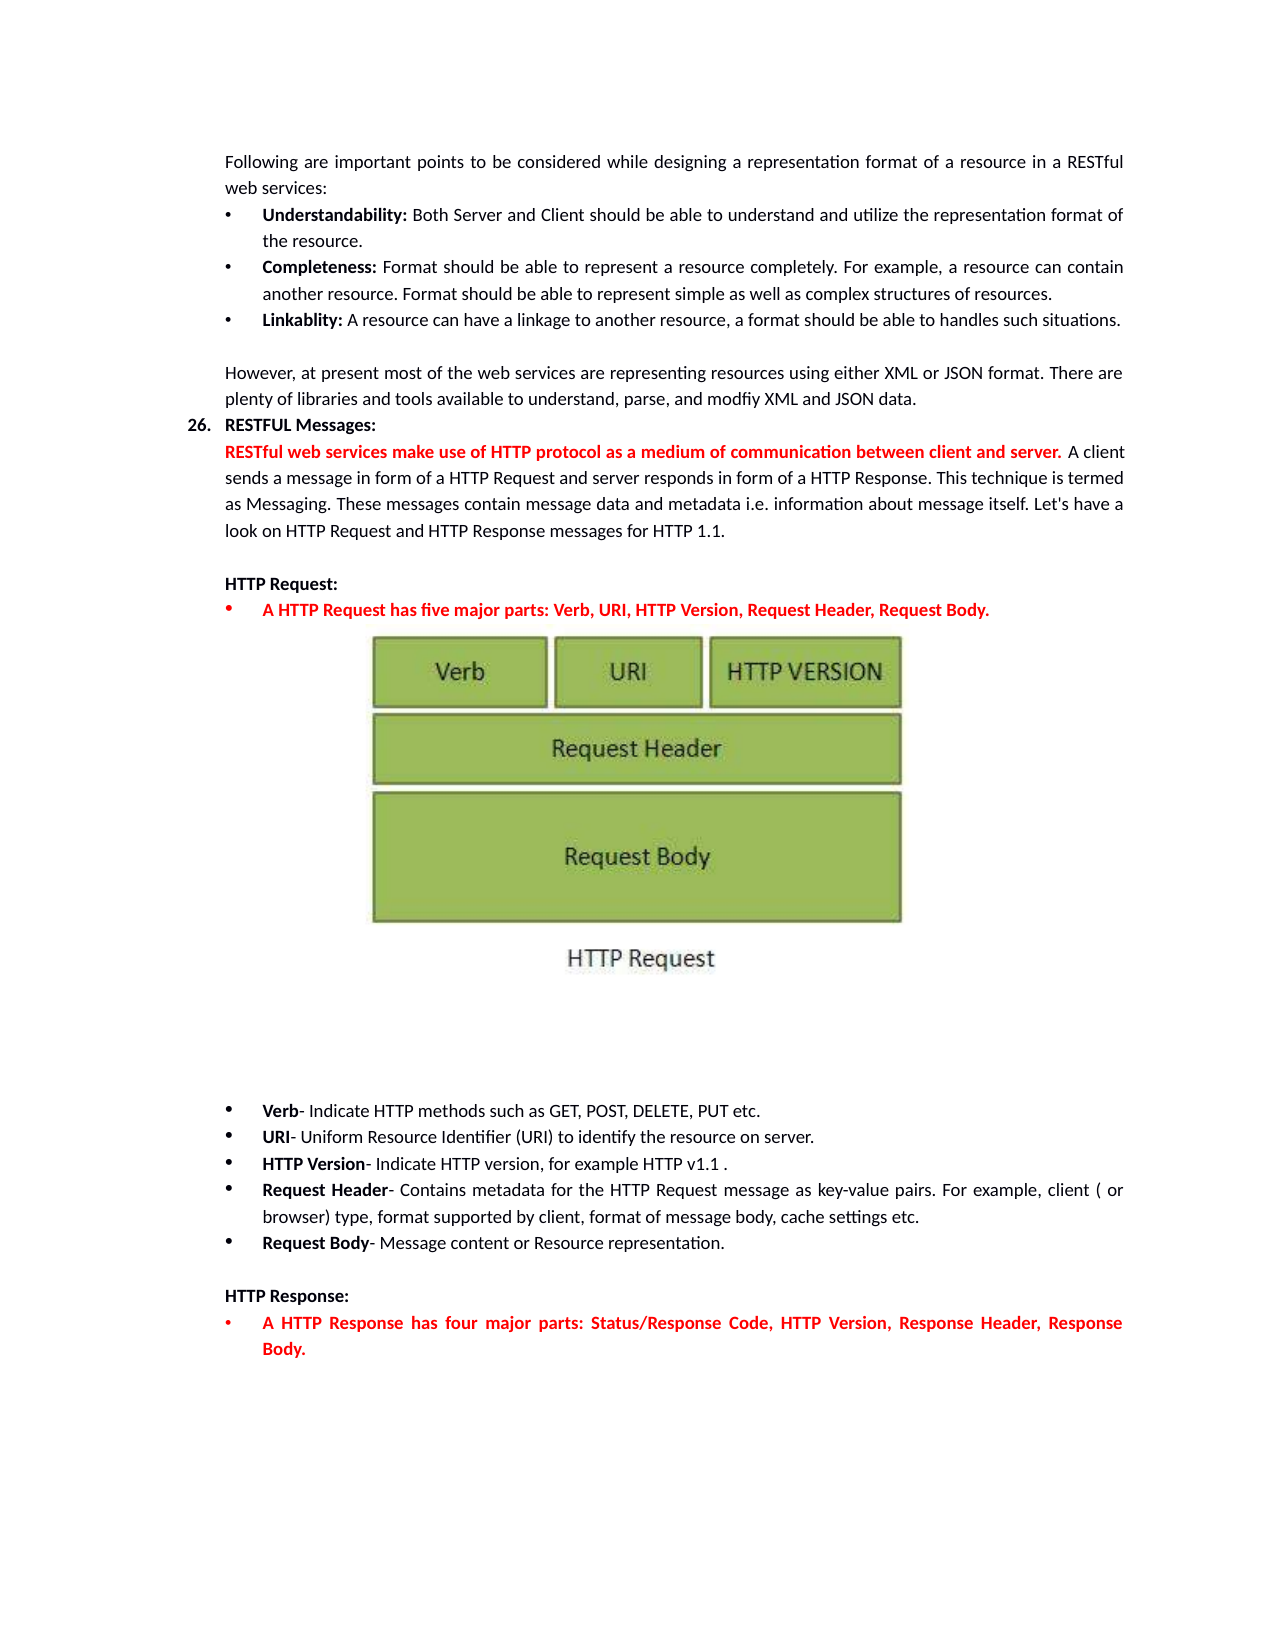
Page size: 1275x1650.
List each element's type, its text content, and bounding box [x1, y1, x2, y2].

list Verb- Indicate HTTP methods such as GET, POST, DELETE, PUT etc. [225, 1099, 1125, 1122]
list HTTP Response: [187, 1284, 1125, 1307]
list Linkablity: A resource can have a linkage to another resource, a format should be able to handles such situations. [225, 308, 1125, 331]
picture [365, 624, 910, 981]
list URI- Uniform Resource Identifier (URI) to identify the resource on server. [225, 1126, 1125, 1149]
list Request Header- Contains metadata for the HTTP Request message as key-value pairs. For example, client ( or browser) type, format supported by client, format of message body, cache settings etc. [225, 1179, 1125, 1228]
list Request Body- Message content or Resource representation. [225, 1232, 1125, 1255]
list RESTful web services make use of HTTP protocol as a medium of communication between client and server. A client sends a message in form of a HTTP Request and server responds in form of a HTTP Response. This technique is termed as Messaging. These messages contain message data and metadata i.e. information about message itself. Let's have a look on HTTP Request and HTTP Response messages for HTTP 1.1. [187, 440, 1125, 542]
list Understandability: Both Server and Client should be able to understand and utilize the representation format of the resource. [225, 203, 1125, 252]
list RESTFUL Messages: [187, 413, 1125, 436]
list HTTP Version- Indicate HTTP version, for example HTTP v1.1 . [225, 1152, 1125, 1175]
list However, at present most of the web services are representing resources using either XML or JSON format. There are plenty of libraries and tools available to understand, parse, and modfiy XML and JSON data. [187, 361, 1125, 410]
list Completeness: Format should be able to represent a resource completely. For example, a resource can contain another resource. Format should be able to represent simple as well as complex structures of resources. [225, 255, 1125, 305]
list HTTP Request: [187, 572, 1125, 594]
list A HTTP Request has five major parts: Verb, URI, HTTP Version, Request Header, Request Body. [225, 598, 1125, 621]
list A HTTP Response has four major parts: Status/Response Code, HTTP Version, Response Header, Response Body. [225, 1311, 1125, 1360]
list Following are important points to be considered while designing a representation format of a resource in a RESTful web services: [187, 150, 1125, 199]
